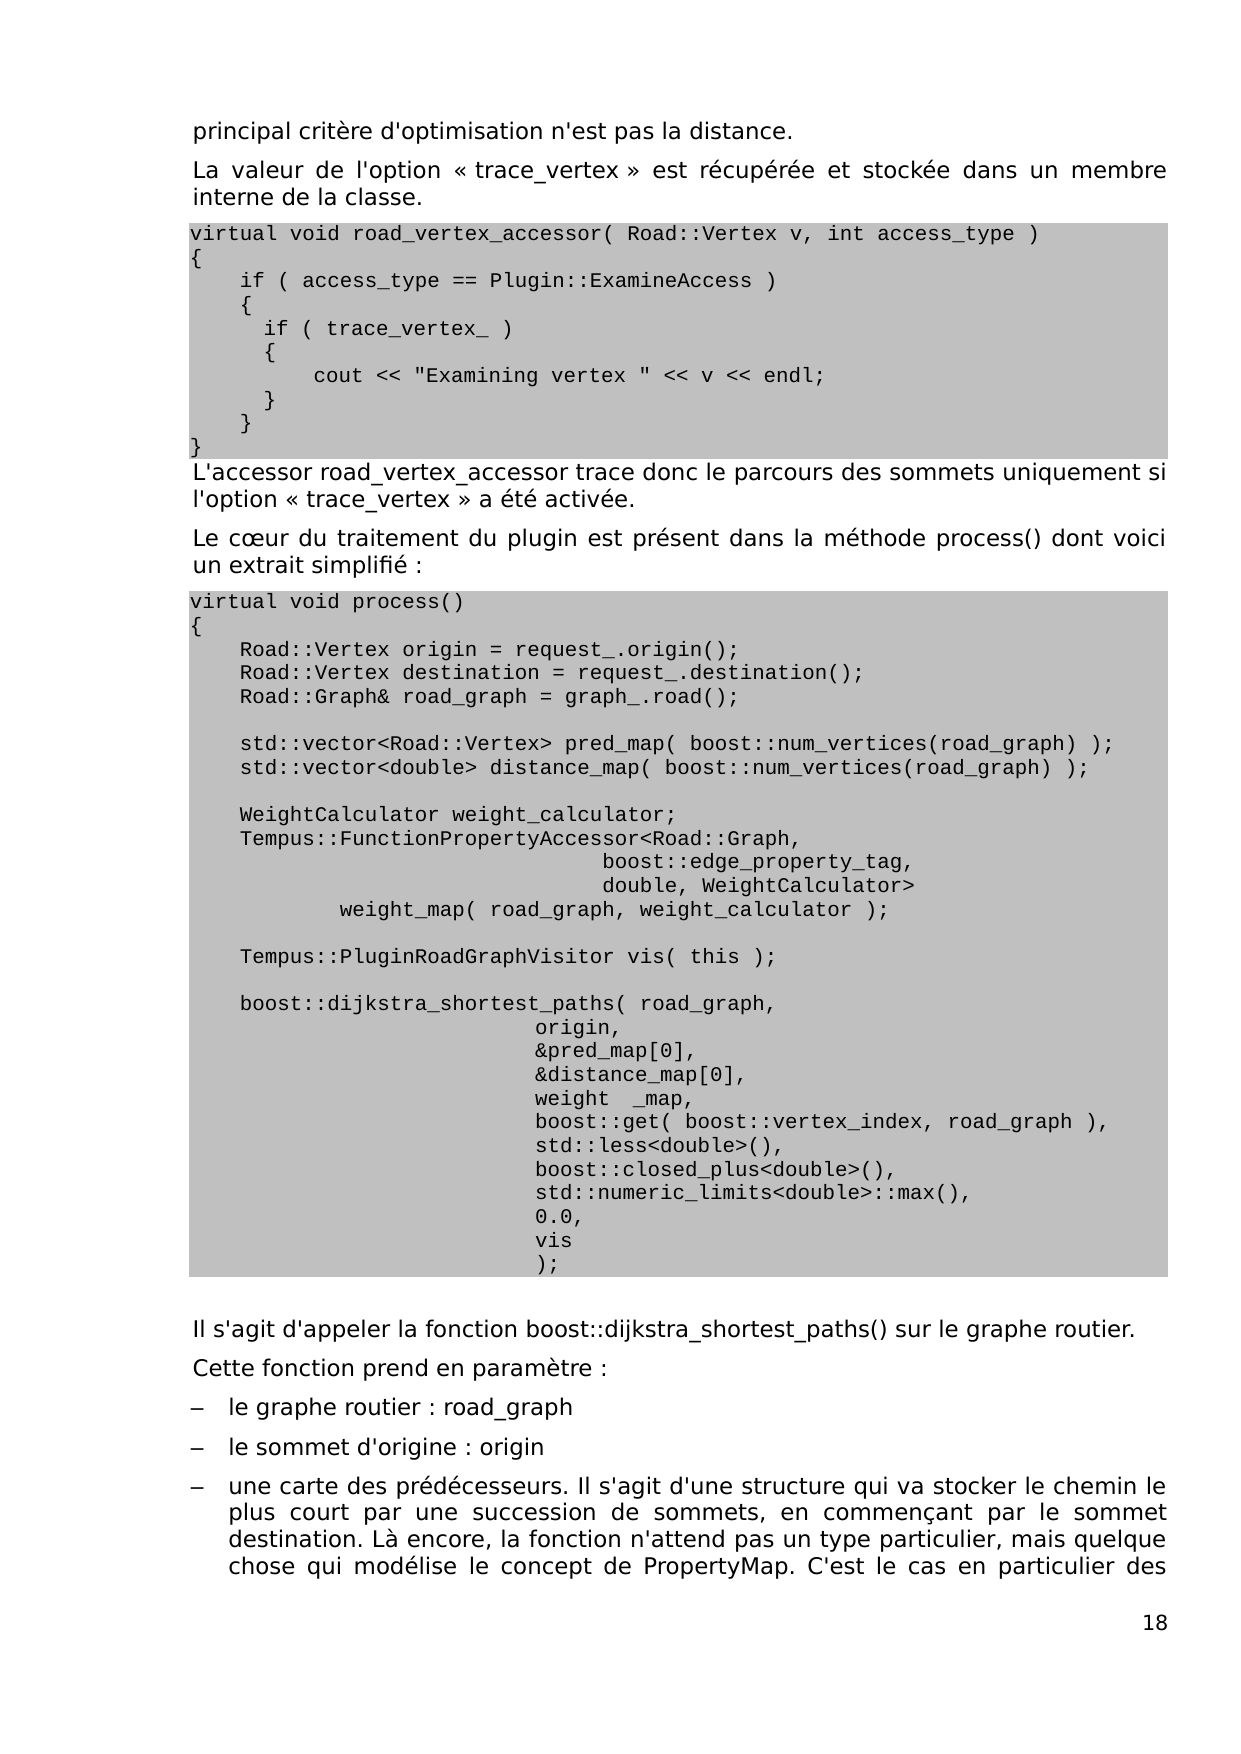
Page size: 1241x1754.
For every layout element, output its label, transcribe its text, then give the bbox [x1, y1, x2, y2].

text 0.0, [189, 1206, 1168, 1230]
text Tempus::FunctionPropertyAccessor<Road::Graph, [189, 828, 1168, 851]
text L'accessor road_vertex_accessor trace donc le parcours des sommets uniquement si l'option « trace_vertex » a été activée. [192, 459, 1168, 513]
text boost::get( boost::vertex_index, road_graph ), [189, 1111, 1168, 1135]
text &distance_map[0], [189, 1064, 1168, 1088]
text { [189, 294, 1168, 318]
text vis [189, 1230, 1168, 1253]
text std::less<double>(), [189, 1135, 1168, 1159]
text Cette fonction prend en paramètre : [192, 1355, 1168, 1382]
text { [189, 615, 1168, 638]
text virtual void process() [189, 591, 1168, 615]
text } [189, 436, 1168, 459]
text Road::Vertex origin = request_.origin(); [189, 638, 1168, 662]
text weight _map, [189, 1088, 1168, 1111]
text boost::edge_property_tag, [189, 851, 1168, 875]
text std::vector<double> distance_map( boost::num_vertices(road_graph) ); [189, 757, 1168, 780]
text virtual void road_vertex_accessor( Road::Vertex v, int access_type ) [189, 223, 1168, 247]
text boost::dijkstra_shortest_paths( road_graph, [189, 993, 1168, 1017]
text if ( trace_vertex_ ) [189, 318, 1168, 341]
text ); [189, 1253, 1168, 1277]
text boost::closed_plus<double>(), [189, 1159, 1168, 1182]
text } [189, 389, 1168, 412]
text Il s'agit d'appeler la fonction boost::dijkstra_shortest_paths() sur le graphe routier. [192, 1316, 1168, 1343]
text std::vector<Road::Vertex> pred_map( boost::num_vertices(road_graph) ); [189, 733, 1168, 757]
text weight_map( road_graph, weight_calculator ); [189, 899, 1168, 922]
text { [189, 247, 1168, 270]
list une carte des prédécesseurs. Il s'agit d'une structure qui va stocker le chemin le plus court par une succession de sommets, en commençant par le sommet destination. Là encore, la fonction n'attend pas un type particulier, mais quelque chose qui modélise le concept de PropertyMap. C'est le cas en particulier des [191, 1473, 1168, 1579]
text cout << "Examining vertex " << v << endl; [189, 365, 1168, 389]
list le sommet d'origine : origin [191, 1434, 1168, 1460]
text origin, [189, 1017, 1168, 1041]
list le graphe routier : road_graph [191, 1394, 1168, 1421]
text La valeur de l'option « trace_vertex » est récupérée et stockée dans un membre interne de la classe. [192, 157, 1168, 211]
text Tempus::PluginRoadGraphVisitor vis( this ); [189, 946, 1168, 969]
text WeightCalculator weight_calculator; [189, 804, 1168, 828]
text &pred_map[0], [189, 1041, 1168, 1064]
text { [189, 341, 1168, 365]
text std::numeric_limits<double>::max(), [189, 1182, 1168, 1206]
text } [189, 412, 1168, 436]
text Road::Vertex destination = request_.destination(); [189, 662, 1168, 686]
text if ( access_type == Plugin::ExamineAccess ) [189, 270, 1168, 294]
text principal critère d'optimisation n'est pas la distance. [192, 118, 1168, 145]
text Road::Graph& road_graph = graph_.road(); [189, 686, 1168, 709]
text double, WeightCalculator> [189, 875, 1168, 899]
text Le cœur du traitement du plugin est présent dans la méthode process() dont voici un extrait simplifié : [192, 525, 1168, 579]
